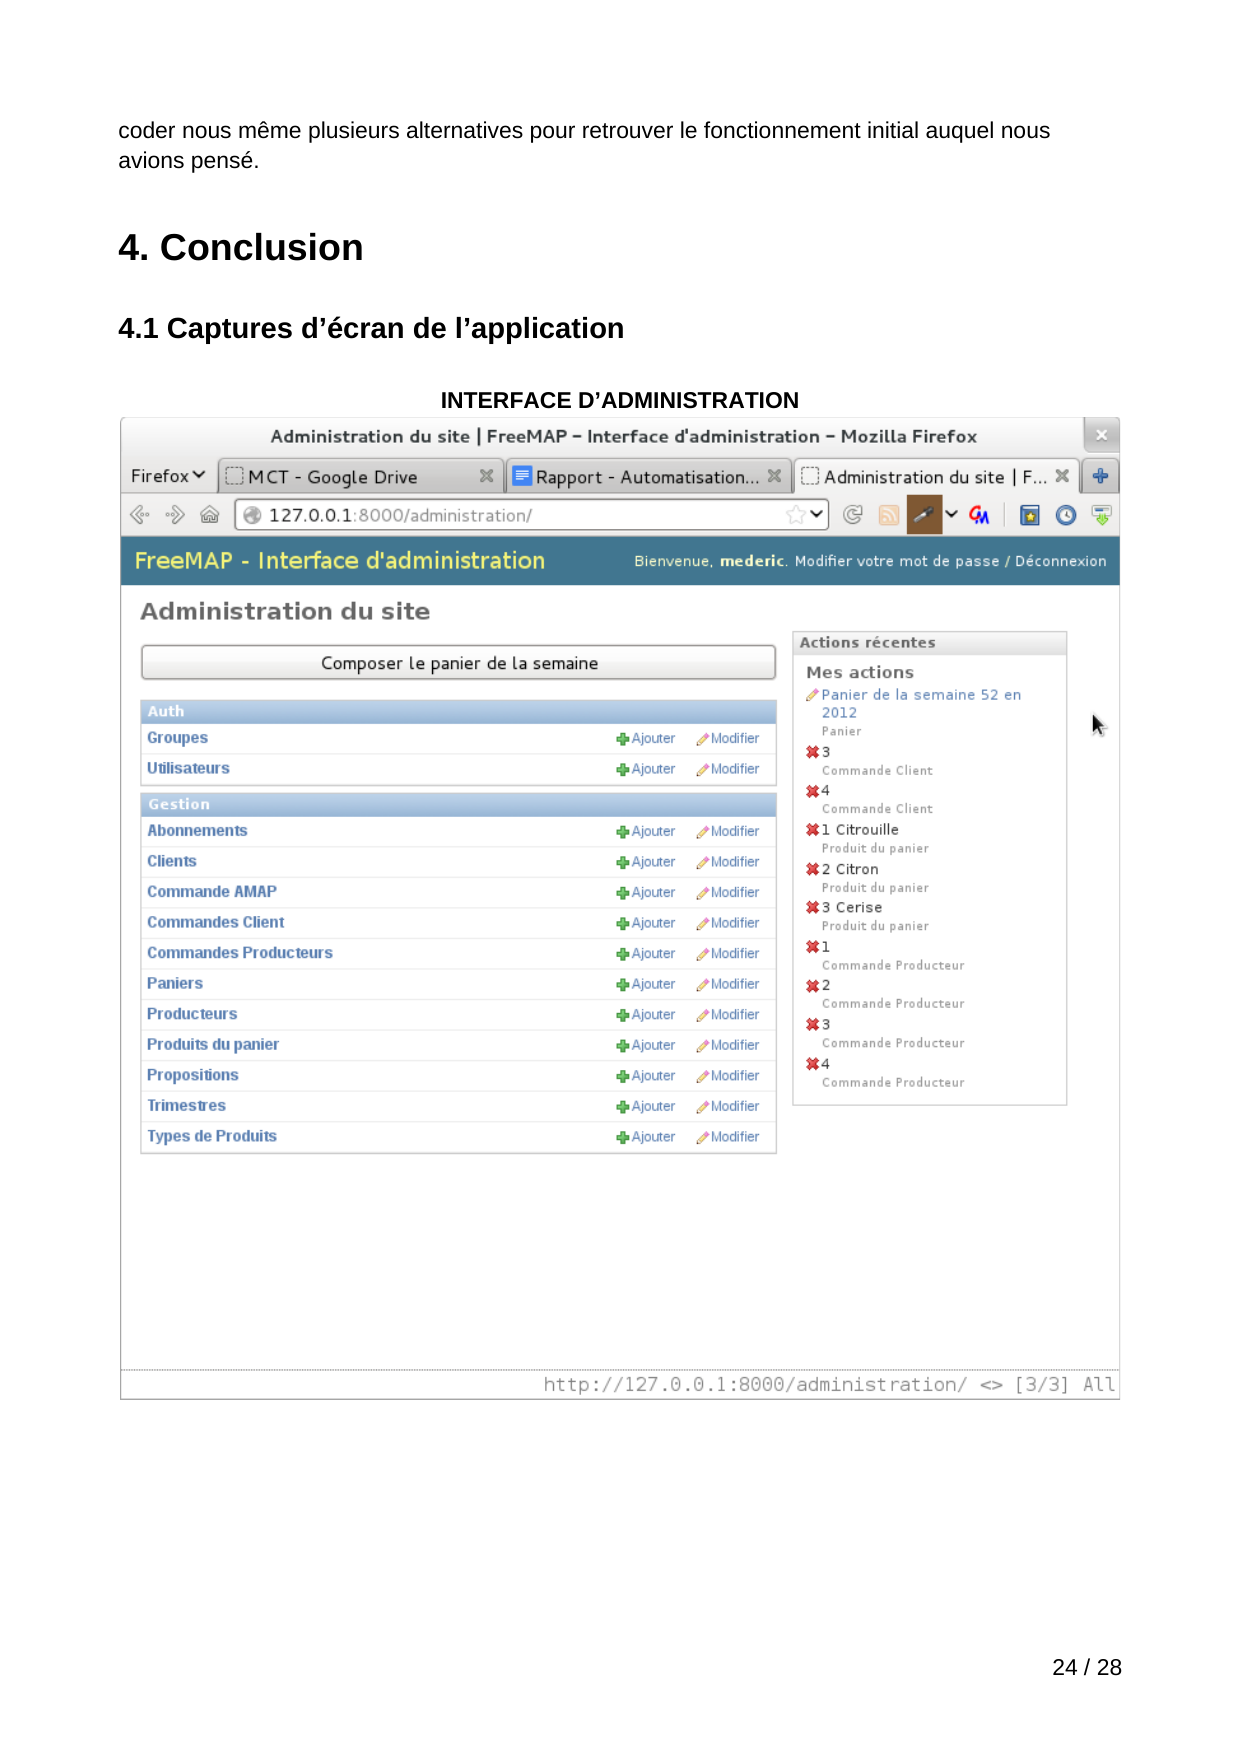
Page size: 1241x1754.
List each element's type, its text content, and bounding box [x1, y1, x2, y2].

text coder nous même plusieurs alternatives pour retrouver le fonctionnement initial auquel nous avions pensé. [118, 118, 1122, 173]
subtitle 4. Conclusion [118, 227, 1122, 269]
text INTERFACE D’ADMINISTRATION [118, 388, 1122, 413]
subtitle 4.1 Captures d’écran de l’application [118, 312, 1122, 345]
picture [120, 417, 1121, 1400]
